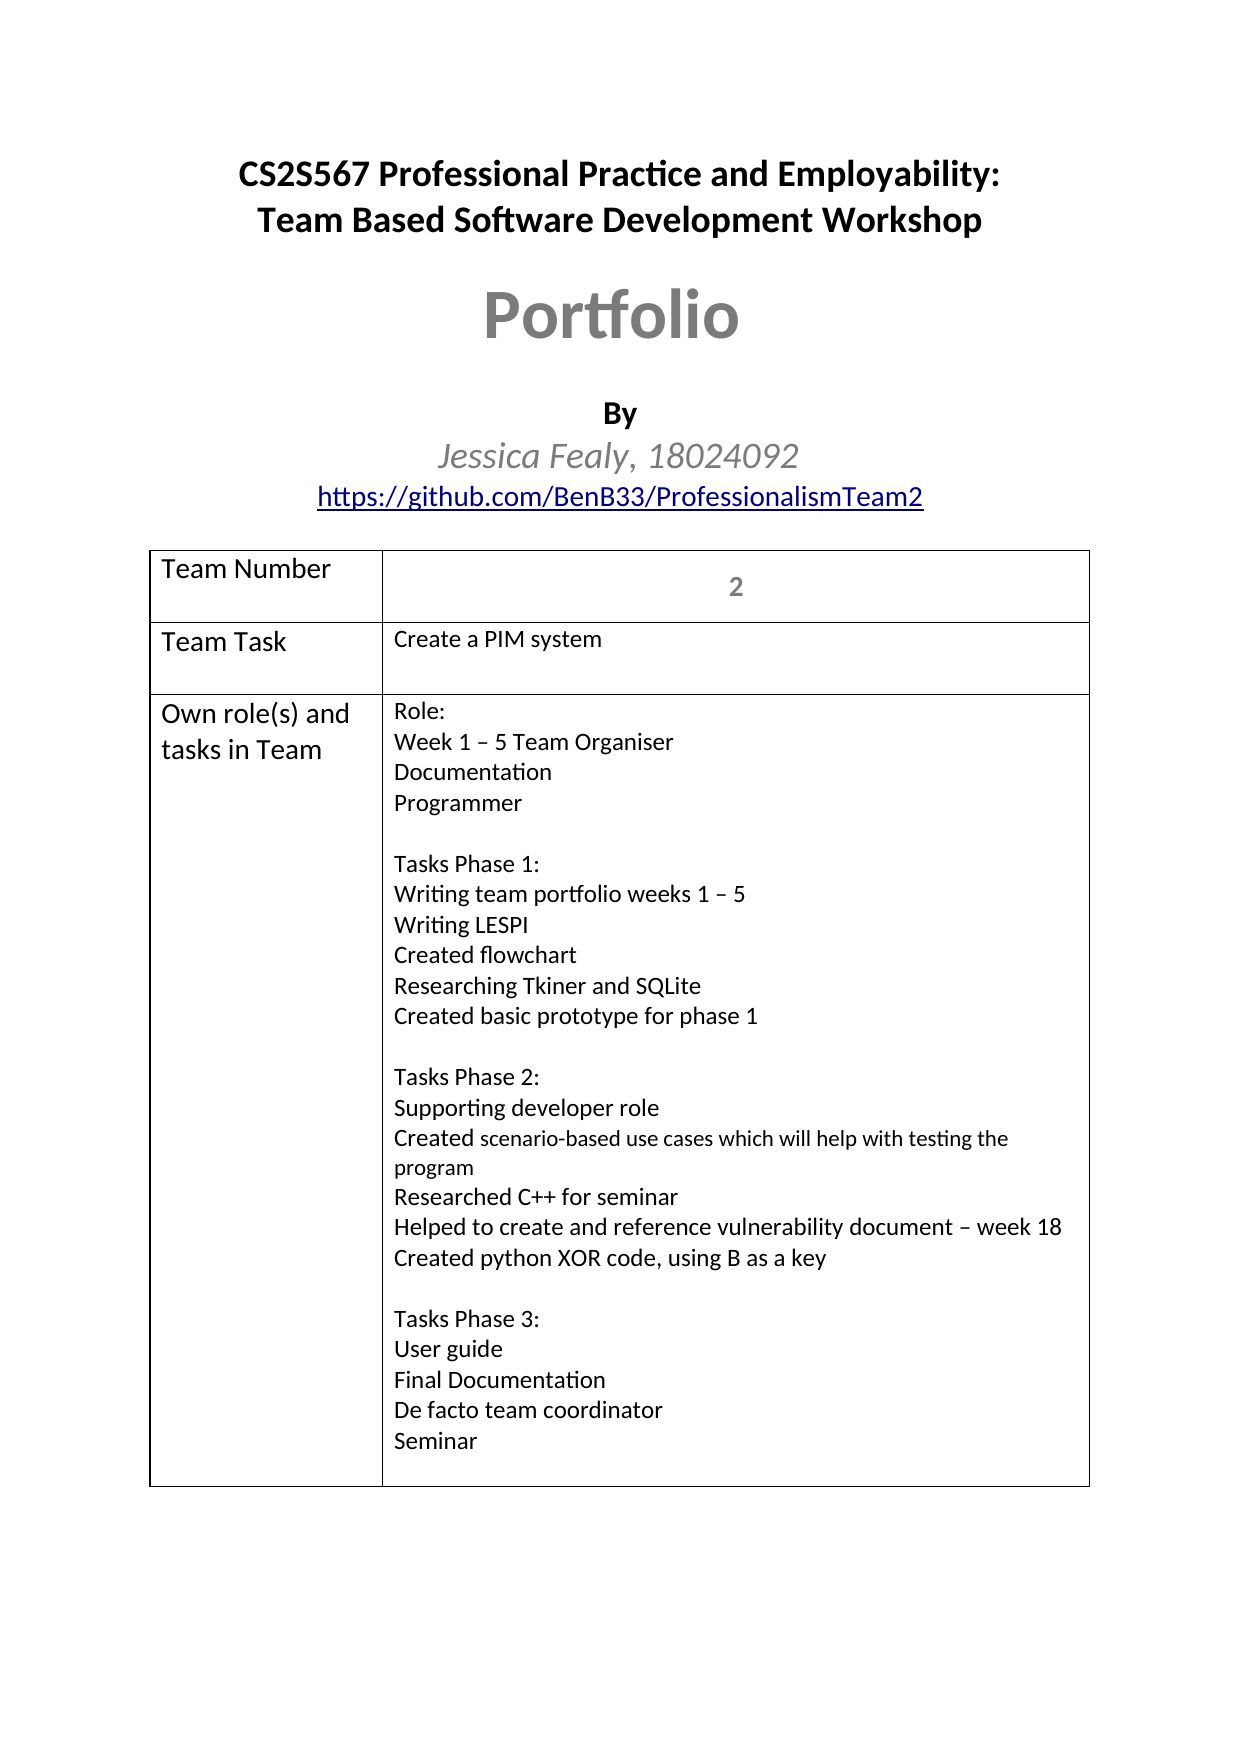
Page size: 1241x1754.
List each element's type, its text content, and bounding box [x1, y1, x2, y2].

text Jessica Fealy, 18024092 [150, 432, 1090, 478]
table_cell Own role(s) and tasks in Team [151, 695, 382, 1486]
text Portfolio [150, 270, 1090, 356]
table_cell Role: Week 1 – 5 Team Organiser Documentation Programmer Tasks Phase 1: Writing team portfolio weeks 1 – 5 Writing LESPI Created flowchart Researching Tkiner and SQLite Created basic prototype for phase 1 Tasks Phase 2: Supporting developer role Created scenario-based use cases which will help with testing the program Researched C++ for seminar Helped to create and reference vulnerability document – week 18 Created python XOR code, using B as a key Tasks Phase 3: User guide Final Documentation De facto team coordinator Seminar [383, 695, 1089, 1486]
text By [150, 392, 1090, 432]
text https://github.com/BenB33/ProfessionalismTeam2 [150, 478, 1090, 514]
text Team Based Software Development Workshop [150, 196, 1090, 242]
table_header Team Number [151, 551, 382, 622]
table_cell Team Task [151, 623, 382, 694]
text CS2S567 Professional Practice and Employability: [150, 150, 1090, 196]
table_cell Create a PIM system [383, 623, 1089, 694]
table_header 2 [383, 551, 1089, 622]
